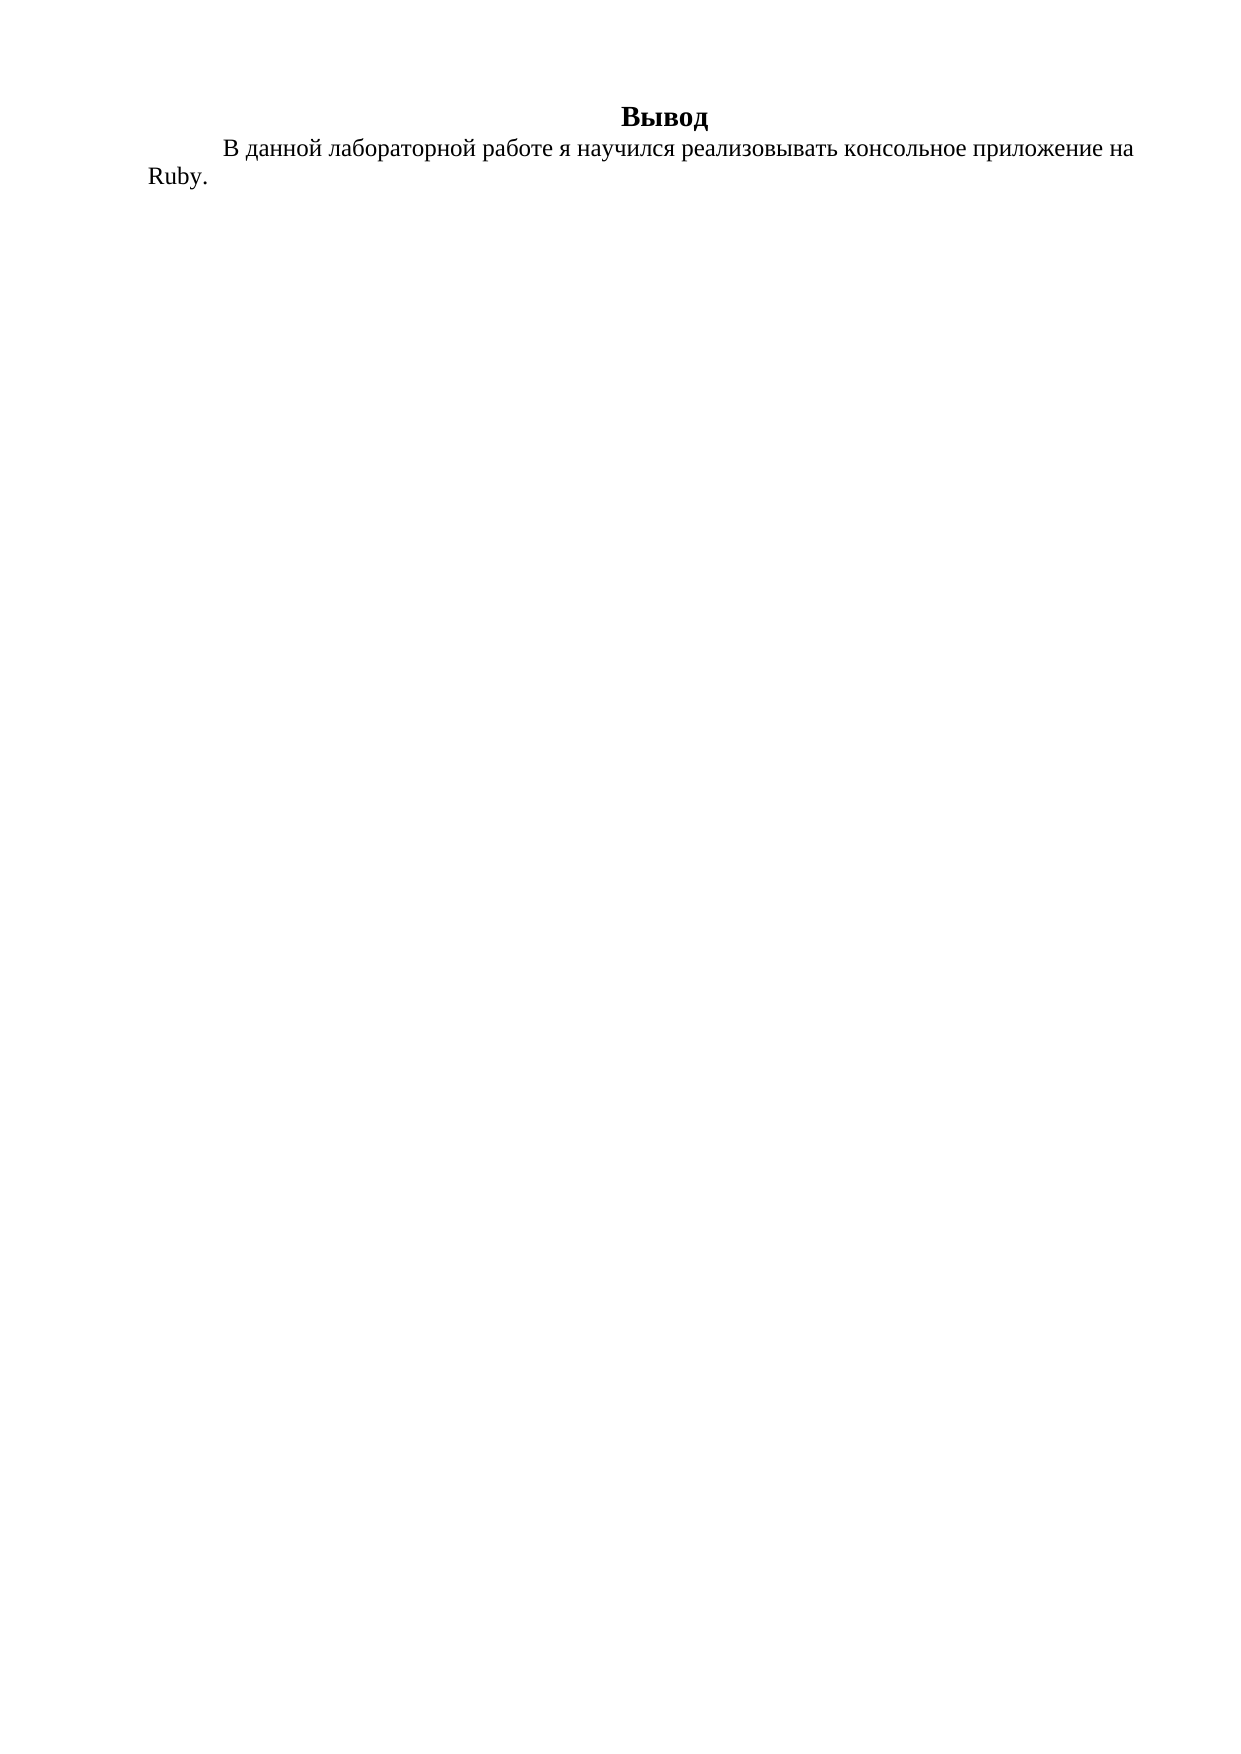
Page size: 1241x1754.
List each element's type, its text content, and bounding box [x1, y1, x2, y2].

text Вывод [148, 99, 1181, 133]
text В данной лабораторной работе я научился реализовывать консольное приложение на Ruby. [148, 133, 1181, 190]
